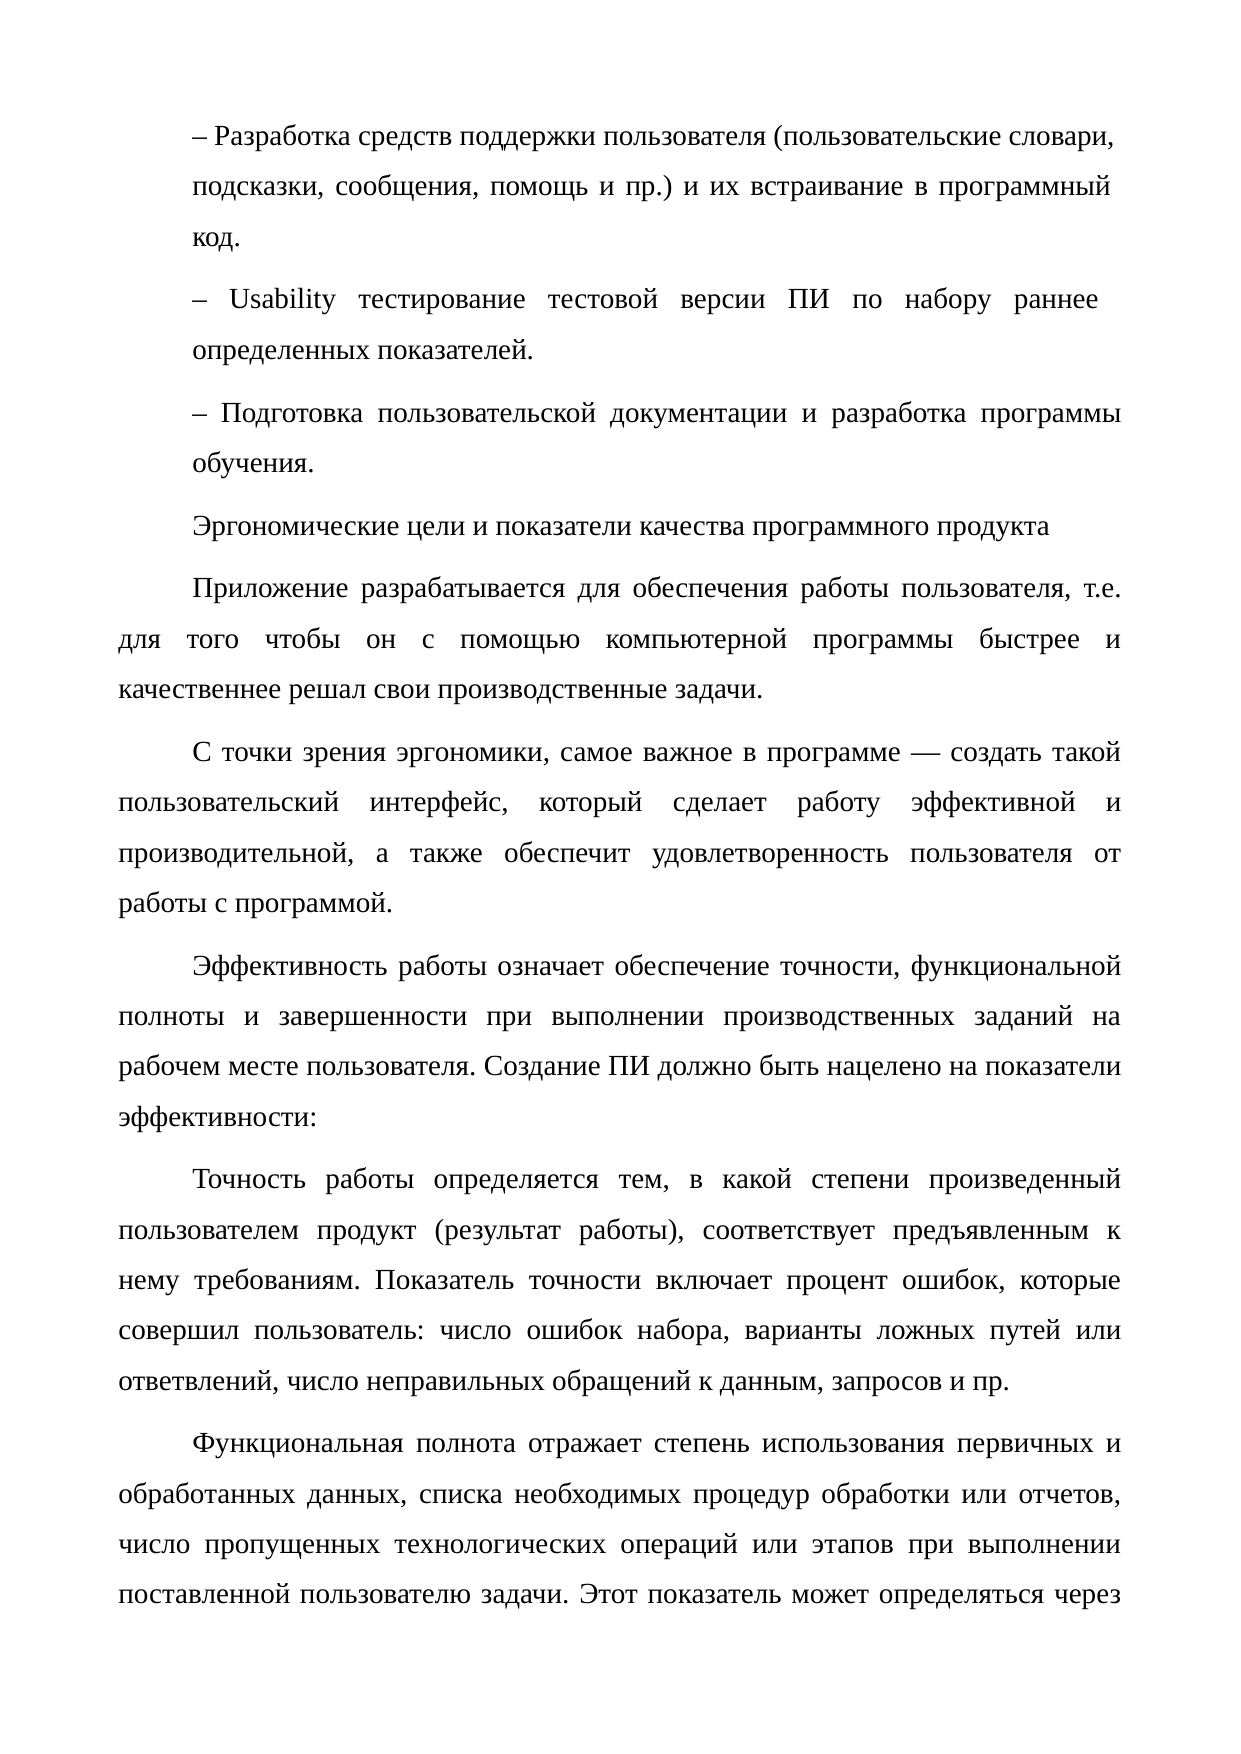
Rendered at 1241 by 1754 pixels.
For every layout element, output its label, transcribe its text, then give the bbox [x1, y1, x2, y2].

text – Разработка средств поддержки пользователя (пользовательские словари, подсказки, сообщения, помощь и пр.) и их встраивание в программный код. [118, 118, 1122, 252]
text – Usability тестирование тестовой версии ПИ по набору раннее определенных показателей. [118, 282, 1122, 365]
text Функциональная полнота отражает степень использования первичных и обработанных данных, списка необходимых процедур обработки или отчетов, число пропущенных технологических операций или этапов при выполнении поставленной пользователю задачи. Этот показатель может определяться через [118, 1426, 1122, 1610]
text Эргономические цели и показатели качества программного продукта [118, 508, 1122, 541]
text Точность работы определяется тем, в какой степени произведенный пользователем продукт (результат работы), соответствует предъявленным к нему требованиям. Показатель точности включает процент ошибок, которые совершил пользователь: число ошибок набора, варианты ложных путей или ответвлений, число неправильных обращений к данным, запросов и пр. [118, 1162, 1122, 1396]
text – Подготовка пользовательской документации и разработка программы обучения. [118, 395, 1122, 478]
text Приложение разрабатывается для обеспечения работы пользователя, т.е. для того чтобы он с помощью компьютерной программы быстрее и качественнее решал свои производственные задачи. [118, 571, 1122, 705]
text Эффективность работы означает обеспечение точности, функциональной полноты и завершенности при выполнении производственных заданий на рабочем месте пользователя. Создание ПИ должно быть нацелено на показатели эффективности: [118, 948, 1122, 1132]
text С точки зрения эргономики, самое важное в программе — создать такой пользовательский интерфейс, который сделает работу эффективной и производительной, а также обеспечит удовлетворенность пользователя от работы с программой. [118, 734, 1122, 918]
